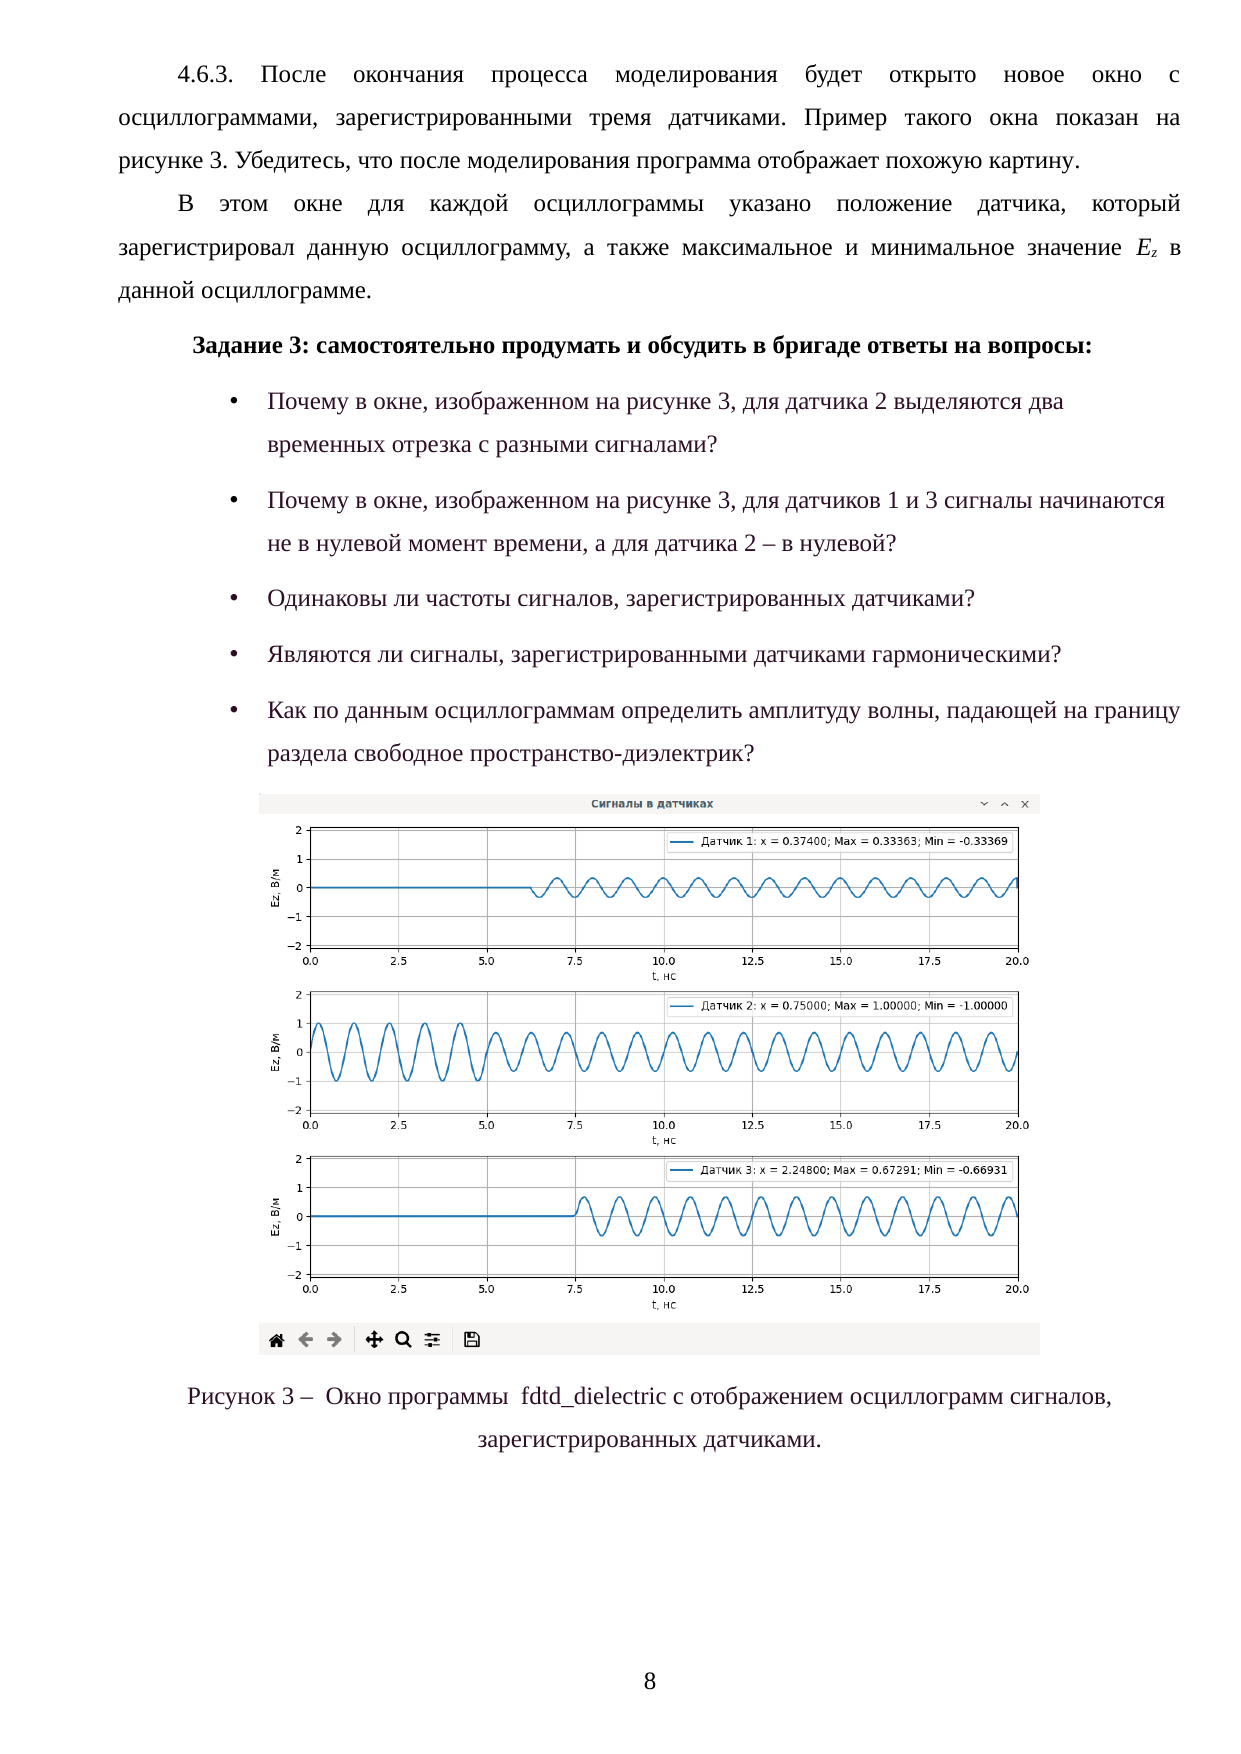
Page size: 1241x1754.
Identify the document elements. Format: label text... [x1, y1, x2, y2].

list Почему в окне, изображенном на рисунке 3, для датчика 2 выделяются два временных отрезка с разными сигналами? [229, 386, 1181, 458]
list Как по данным осциллограммам определить амплитуду волны, падающей на границу раздела свободное пространство-диэлектрик? [229, 695, 1181, 767]
list Являются ли сигналы, зарегистрированными датчиками гармоническими? [229, 639, 1181, 668]
text 4.6.3. После окончания процесса моделирования будет открыто новое окно с осциллограммами, зарегистрированными тремя датчиками. Пример такого окна показан на рисунке 3. Убедитесь, что после моделирования программа отображает похожую картину. [118, 59, 1181, 174]
text Рисунок 3 – Окно программы fdtd_dielectric с отображением осциллограмм сигналов, зарегистрированных датчиками. [118, 1381, 1181, 1453]
list Одинаковы ли частоты сигналов, зарегистрированных датчиками? [229, 583, 1181, 612]
list Почему в окне, изображенном на рисунке 3, для датчиков 1 и 3 сигналы начинаются не в нулевой момент времени, а для датчика 2 – в нулевой? [229, 485, 1181, 557]
text В этом окне для каждой осциллограммы указано положение датчика, который зарегистрировал данную осциллограмму, а также максимальное и минимальное значение Ez в данной осциллограмме. [118, 188, 1181, 303]
text Задание 3: самостоятельно продумать и обсудить в бригаде ответы на вопросы: [118, 330, 1181, 359]
picture [259, 793, 1041, 1355]
